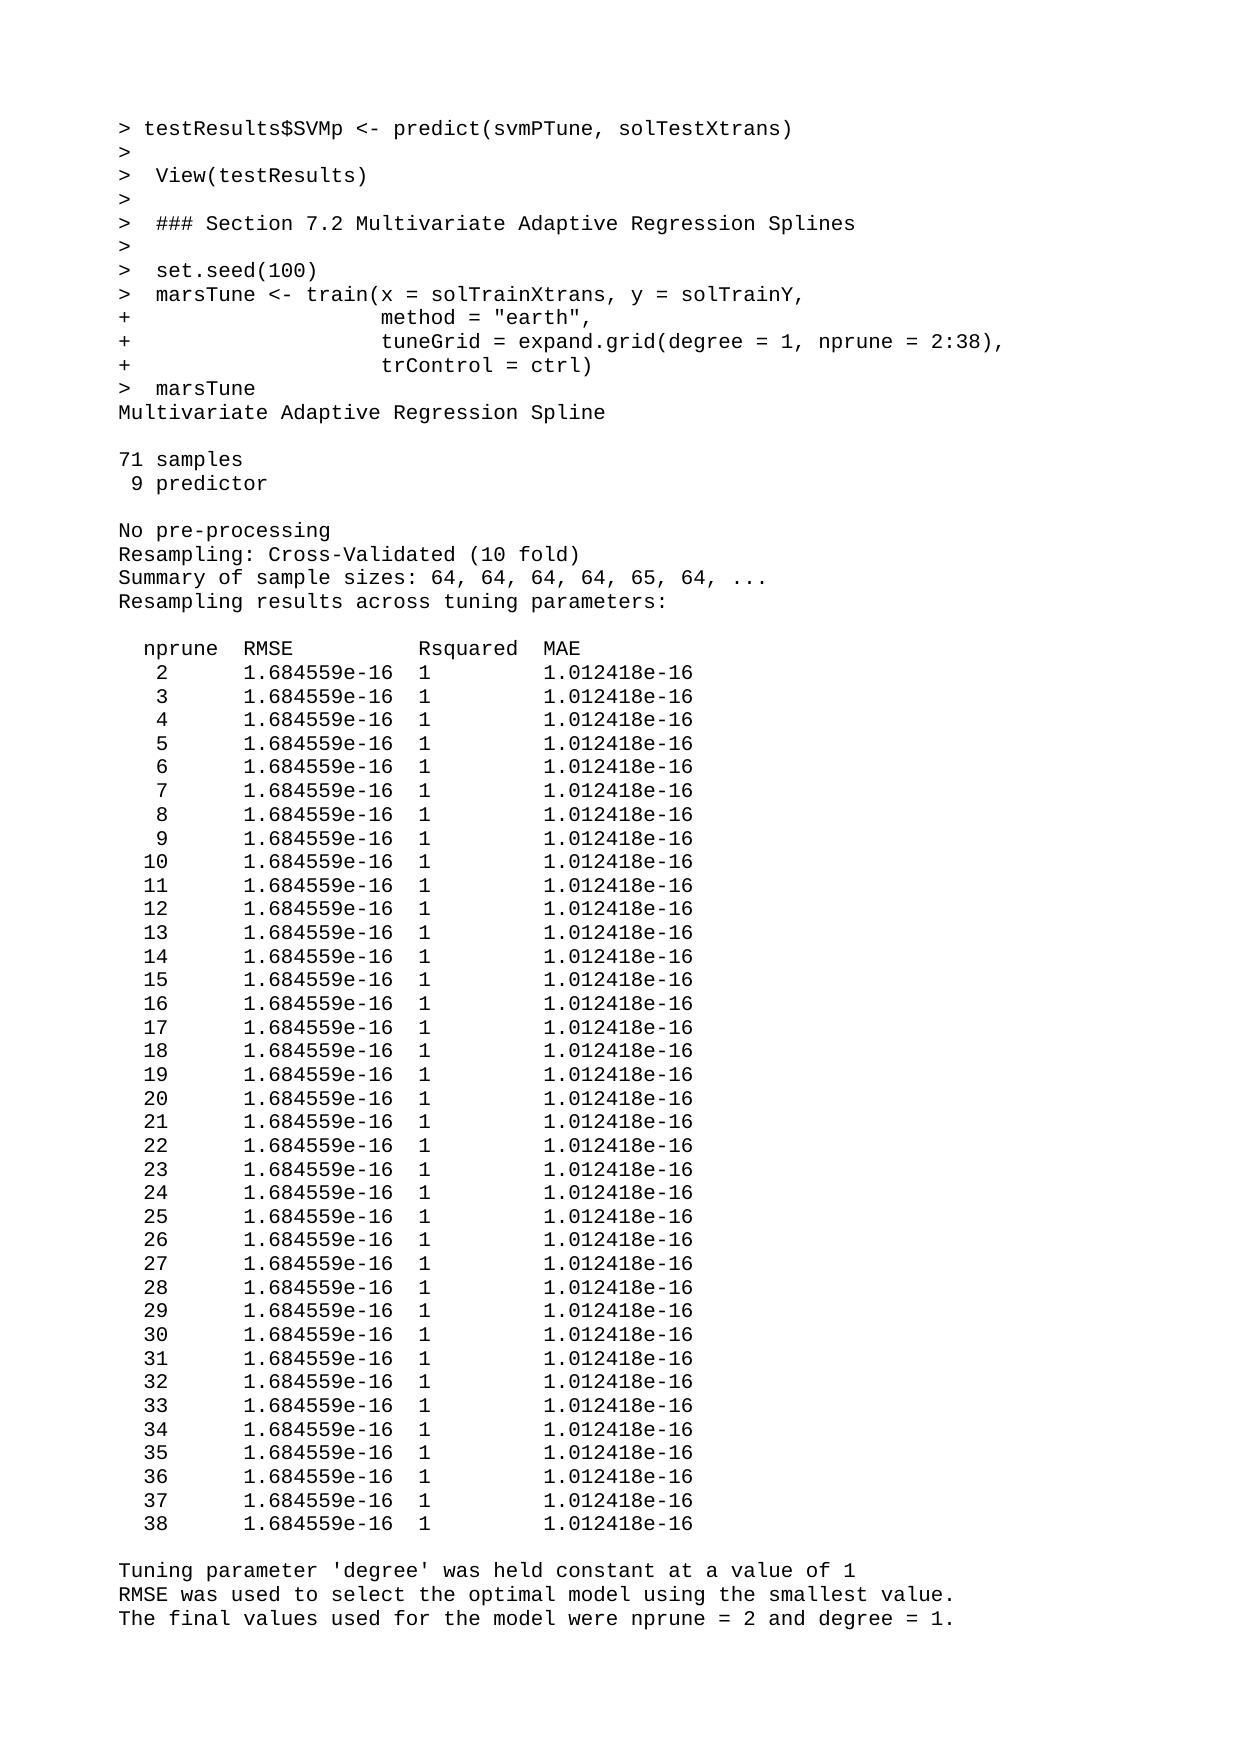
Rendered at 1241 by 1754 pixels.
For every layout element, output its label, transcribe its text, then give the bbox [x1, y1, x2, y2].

text + trControl = ctrl) [118, 354, 1122, 378]
text 19 1.684559e-16 1 1.012418e-16 [118, 1064, 1122, 1088]
text 23 1.684559e-16 1 1.012418e-16 [118, 1158, 1122, 1182]
text 33 1.684559e-16 1 1.012418e-16 [118, 1395, 1122, 1419]
text > set.seed(100) [118, 260, 1122, 284]
text 30 1.684559e-16 1 1.012418e-16 [118, 1324, 1122, 1348]
text > testResults$SVMp <- predict(svmPTune, solTestXtrans) [118, 118, 1122, 142]
text 38 1.684559e-16 1 1.012418e-16 [118, 1513, 1122, 1537]
text 12 1.684559e-16 1 1.012418e-16 [118, 898, 1122, 922]
text 35 1.684559e-16 1 1.012418e-16 [118, 1442, 1122, 1466]
text 24 1.684559e-16 1 1.012418e-16 [118, 1182, 1122, 1206]
text 34 1.684559e-16 1 1.012418e-16 [118, 1419, 1122, 1442]
text 25 1.684559e-16 1 1.012418e-16 [118, 1206, 1122, 1229]
text + method = "earth", [118, 307, 1122, 331]
text > [118, 142, 1122, 165]
text 10 1.684559e-16 1 1.012418e-16 [118, 851, 1122, 875]
text 27 1.684559e-16 1 1.012418e-16 [118, 1253, 1122, 1277]
text Resampling: Cross-Validated (10 fold) [118, 544, 1122, 567]
text 18 1.684559e-16 1 1.012418e-16 [118, 1040, 1122, 1064]
text 14 1.684559e-16 1 1.012418e-16 [118, 946, 1122, 969]
text + tuneGrid = expand.grid(degree = 1, nprune = 2:38), [118, 331, 1122, 354]
text 28 1.684559e-16 1 1.012418e-16 [118, 1277, 1122, 1300]
text nprune RMSE Rsquared MAE [118, 638, 1122, 662]
text 6 1.684559e-16 1 1.012418e-16 [118, 757, 1122, 780]
text 26 1.684559e-16 1 1.012418e-16 [118, 1229, 1122, 1253]
text RMSE was used to select the optimal model using the smallest value. [118, 1584, 1122, 1608]
text 16 1.684559e-16 1 1.012418e-16 [118, 993, 1122, 1017]
text 29 1.684559e-16 1 1.012418e-16 [118, 1300, 1122, 1324]
text 36 1.684559e-16 1 1.012418e-16 [118, 1466, 1122, 1489]
text > [118, 236, 1122, 260]
text 8 1.684559e-16 1 1.012418e-16 [118, 804, 1122, 827]
text > [118, 189, 1122, 213]
text 31 1.684559e-16 1 1.012418e-16 [118, 1348, 1122, 1371]
text 15 1.684559e-16 1 1.012418e-16 [118, 969, 1122, 993]
text Tuning parameter 'degree' was held constant at a value of 1 [118, 1561, 1122, 1584]
text 2 1.684559e-16 1 1.012418e-16 [118, 662, 1122, 686]
text 32 1.684559e-16 1 1.012418e-16 [118, 1371, 1122, 1395]
text 7 1.684559e-16 1 1.012418e-16 [118, 780, 1122, 804]
text 5 1.684559e-16 1 1.012418e-16 [118, 733, 1122, 757]
text > marsTune [118, 378, 1122, 402]
text Multivariate Adaptive Regression Spline [118, 402, 1122, 426]
text 71 samples [118, 449, 1122, 473]
text 20 1.684559e-16 1 1.012418e-16 [118, 1088, 1122, 1111]
text 4 1.684559e-16 1 1.012418e-16 [118, 709, 1122, 733]
text 37 1.684559e-16 1 1.012418e-16 [118, 1489, 1122, 1513]
text > marsTune <- train(x = solTrainXtrans, y = solTrainY, [118, 284, 1122, 307]
text 11 1.684559e-16 1 1.012418e-16 [118, 875, 1122, 898]
text The final values used for the model were nprune = 2 and degree = 1. [118, 1608, 1122, 1631]
text 13 1.684559e-16 1 1.012418e-16 [118, 922, 1122, 946]
text 9 1.684559e-16 1 1.012418e-16 [118, 827, 1122, 851]
text > ### Section 7.2 Multivariate Adaptive Regression Splines [118, 213, 1122, 236]
text 17 1.684559e-16 1 1.012418e-16 [118, 1017, 1122, 1040]
text Resampling results across tuning parameters: [118, 591, 1122, 615]
text 22 1.684559e-16 1 1.012418e-16 [118, 1135, 1122, 1158]
text > View(testResults) [118, 165, 1122, 189]
text No pre-processing [118, 520, 1122, 544]
text 3 1.684559e-16 1 1.012418e-16 [118, 686, 1122, 709]
text 9 predictor [118, 473, 1122, 496]
text Summary of sample sizes: 64, 64, 64, 64, 65, 64, ... [118, 567, 1122, 591]
text 21 1.684559e-16 1 1.012418e-16 [118, 1111, 1122, 1135]
